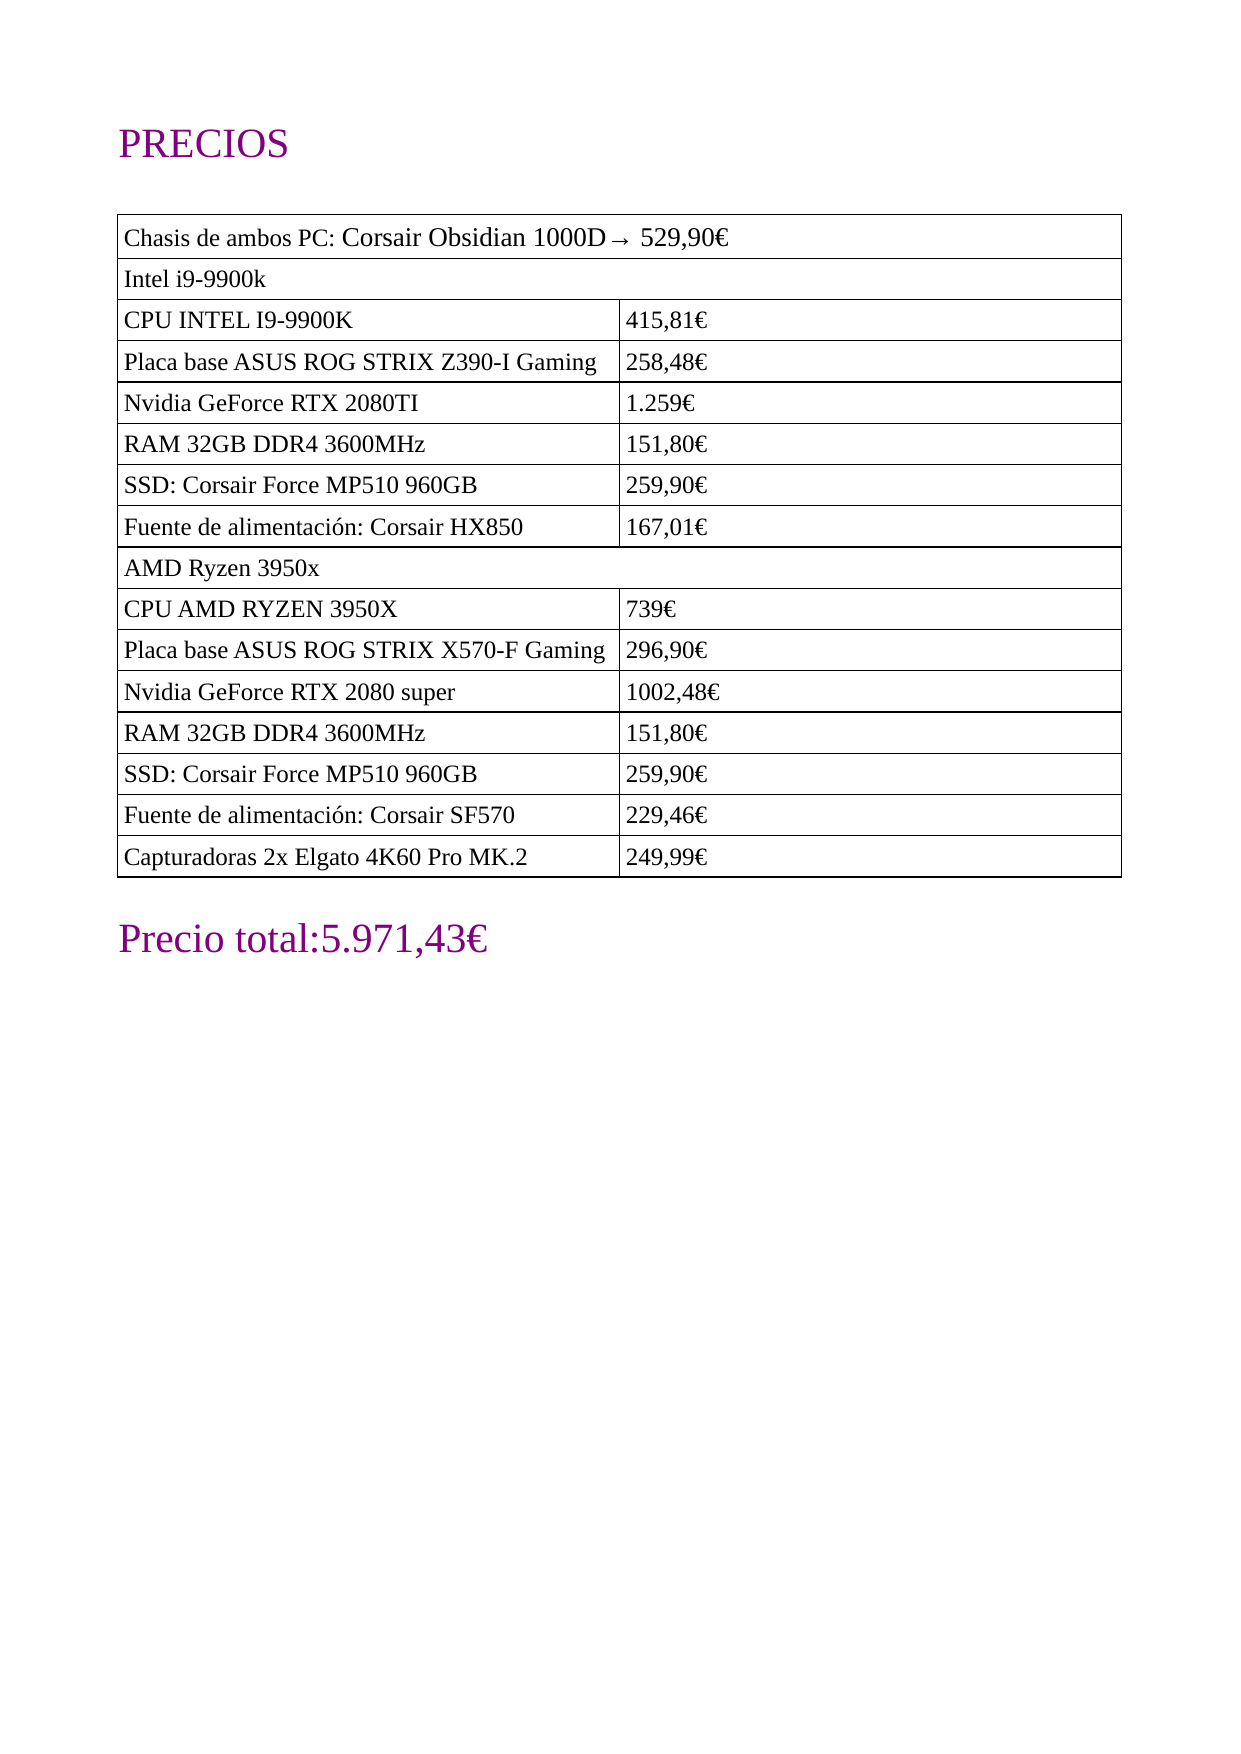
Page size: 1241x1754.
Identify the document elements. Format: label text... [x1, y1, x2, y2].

text Precio total:5.971,43€ [118, 913, 1122, 961]
table_cell 1002,48€ [620, 671, 1121, 711]
table_cell AMD Ryzen 3950x [118, 548, 1121, 588]
table_cell CPU INTEL I9-9900K [118, 300, 619, 340]
table_cell Intel i9-9900k [118, 259, 1121, 299]
table_cell 151,80€ [620, 424, 1121, 464]
table_cell SSD: Corsair Force MP510 960GB [118, 465, 619, 505]
table_header Chasis de ambos PC: Corsair Obsidian 1000D→ 529,90€ [118, 215, 1121, 258]
table_cell 259,90€ [620, 754, 1121, 794]
table_cell CPU AMD RYZEN 3950X [118, 589, 619, 629]
table_cell 229,46€ [620, 795, 1121, 835]
table_cell 739€ [620, 589, 1121, 629]
table_cell Fuente de alimentación: Corsair HX850 [118, 506, 619, 546]
table_cell 249,99€ [620, 836, 1121, 876]
table_cell 1.259€ [620, 383, 1121, 423]
table_cell Placa base ASUS ROG STRIX Z390-I Gaming [118, 341, 619, 381]
table_cell 259,90€ [620, 465, 1121, 505]
table_cell Fuente de alimentación: Corsair SF570 [118, 795, 619, 835]
table_cell RAM 32GB DDR4 3600MHz [118, 424, 619, 464]
table_cell Nvidia GeForce RTX 2080TI [118, 383, 619, 423]
table_cell Placa base ASUS ROG STRIX X570-F Gaming [118, 630, 619, 670]
table_cell 296,90€ [620, 630, 1121, 670]
table_cell 258,48€ [620, 341, 1121, 381]
table_cell Capturadoras 2x Elgato 4K60 Pro MK.2 [118, 836, 619, 876]
text PRECIOS [118, 118, 1122, 166]
table_cell RAM 32GB DDR4 3600MHz [118, 713, 619, 753]
table_cell 151,80€ [620, 713, 1121, 753]
table_cell 415,81€ [620, 300, 1121, 340]
table_cell Nvidia GeForce RTX 2080 super [118, 671, 619, 711]
table_cell 167,01€ [620, 506, 1121, 546]
table_cell SSD: Corsair Force MP510 960GB [118, 754, 619, 794]
